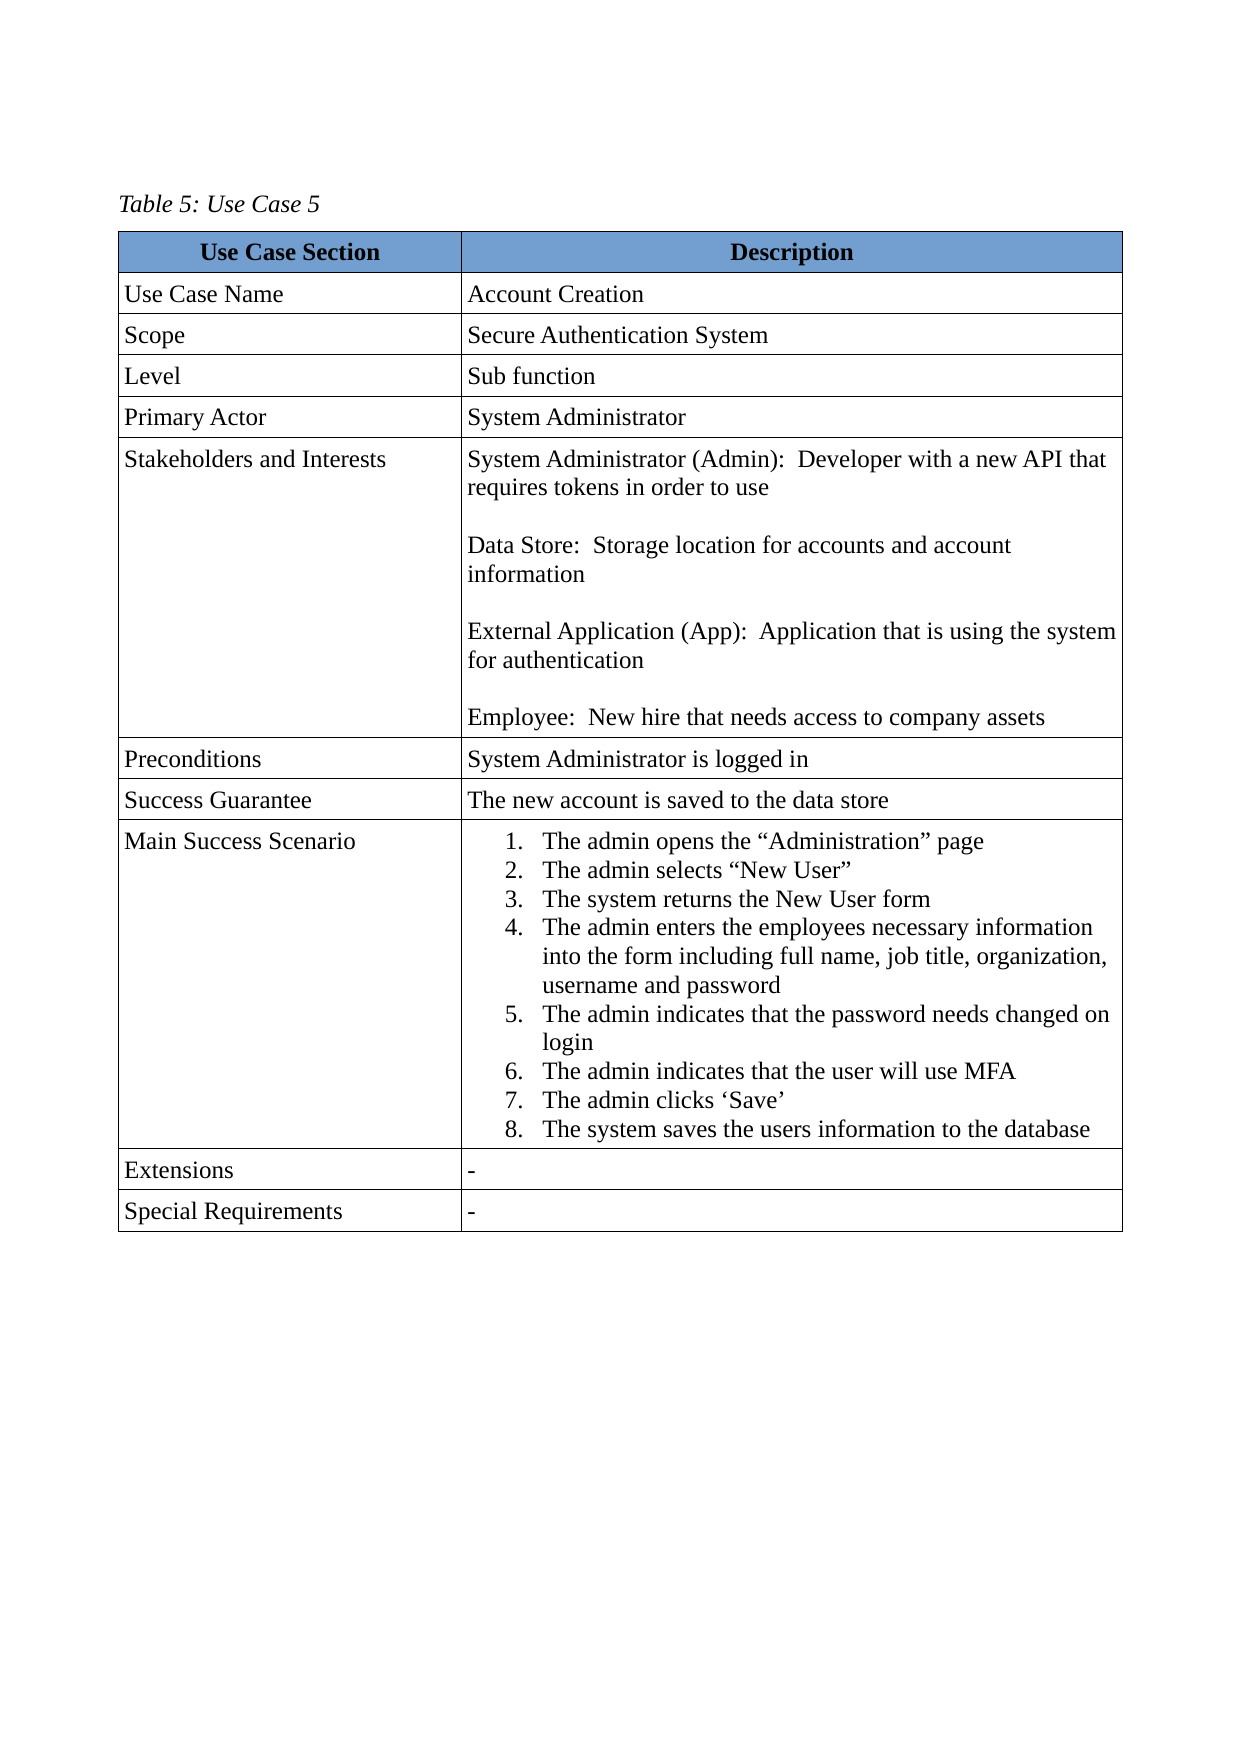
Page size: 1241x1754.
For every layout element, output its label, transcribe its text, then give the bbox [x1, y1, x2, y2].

table_cell Preconditions [119, 738, 461, 778]
table_cell System Administrator (Admin): Developer with a new API that requires tokens in order to use Data Store: Storage location for accounts and account information External Application (App): Application that is using the system for authentication Employee: New hire that needs access to company assets [462, 438, 1122, 737]
table_cell The new account is saved to the data store [462, 779, 1122, 819]
table_cell Primary Actor [119, 397, 461, 437]
table_cell Stakeholders and Interests [119, 438, 461, 737]
table_cell Extensions [119, 1149, 461, 1189]
table_cell System Administrator is logged in [462, 738, 1122, 778]
table_cell - [462, 1190, 1122, 1231]
table_cell Success Guarantee [119, 779, 461, 819]
table_cell Sub function [462, 355, 1122, 396]
table_cell - [462, 1149, 1122, 1189]
table_cell Level [119, 355, 461, 396]
table_cell System Administrator [462, 397, 1122, 437]
table_cell Use Case Name [119, 273, 461, 313]
text Table 5: Use Case 5 [118, 189, 1122, 218]
table_header Description [462, 232, 1122, 272]
table_cell The admin opens the “Administration” page The admin selects “New User” The system returns the New User form The admin enters the employees necessary information into the form including full name, job title, organization, username and password The admin indicates that the password needs changed on login The admin indicates that the user will use MFA The admin clicks ‘Save’ The system saves the users information to the database [462, 820, 1122, 1148]
table_cell Secure Authentication System [462, 314, 1122, 354]
table_cell Scope [119, 314, 461, 354]
table_cell Special Requirements [119, 1190, 461, 1231]
table_header Use Case Section [119, 232, 461, 272]
table_cell Main Success Scenario [119, 820, 461, 1148]
table_cell Account Creation [462, 273, 1122, 313]
